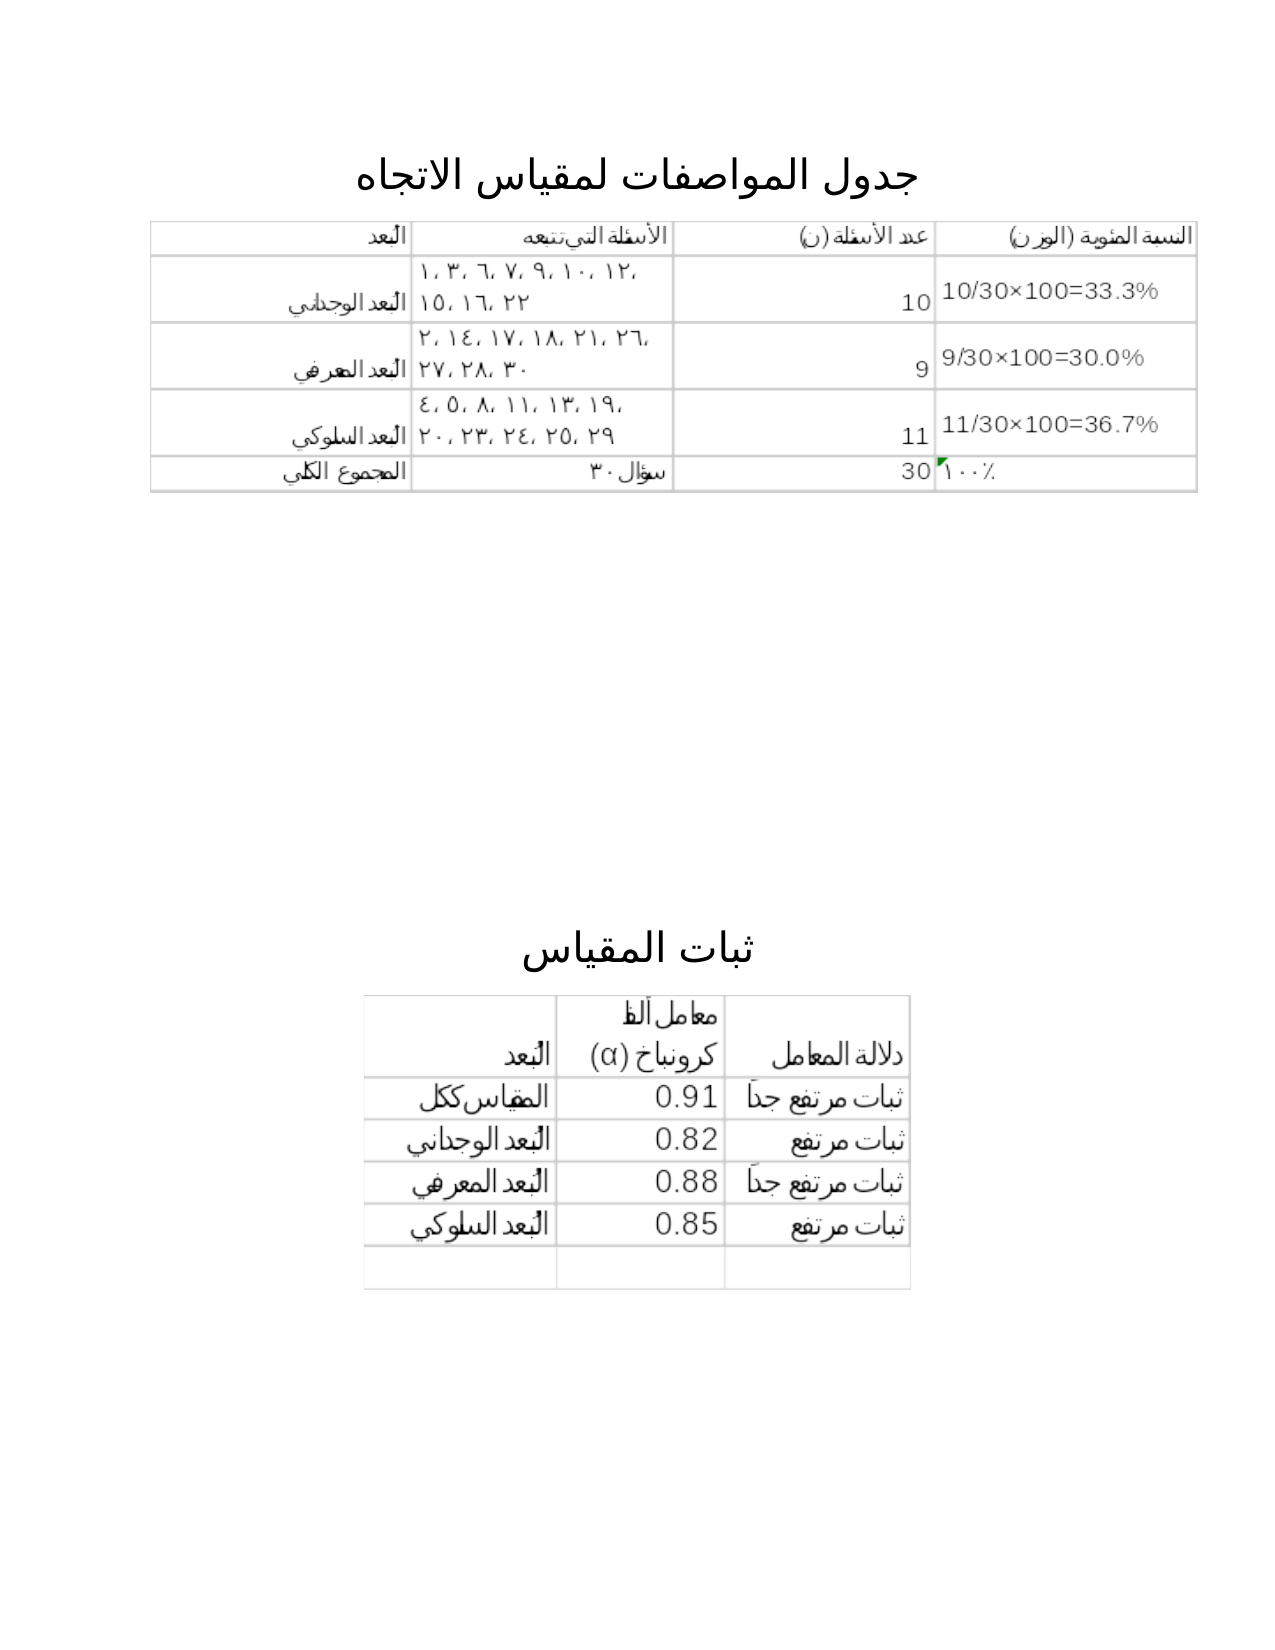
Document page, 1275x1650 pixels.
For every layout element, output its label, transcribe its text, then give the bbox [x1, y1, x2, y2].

text ثبات المقياس [150, 924, 1125, 972]
text جدول المواصفات لمقياس الاتجاه [150, 150, 1125, 198]
